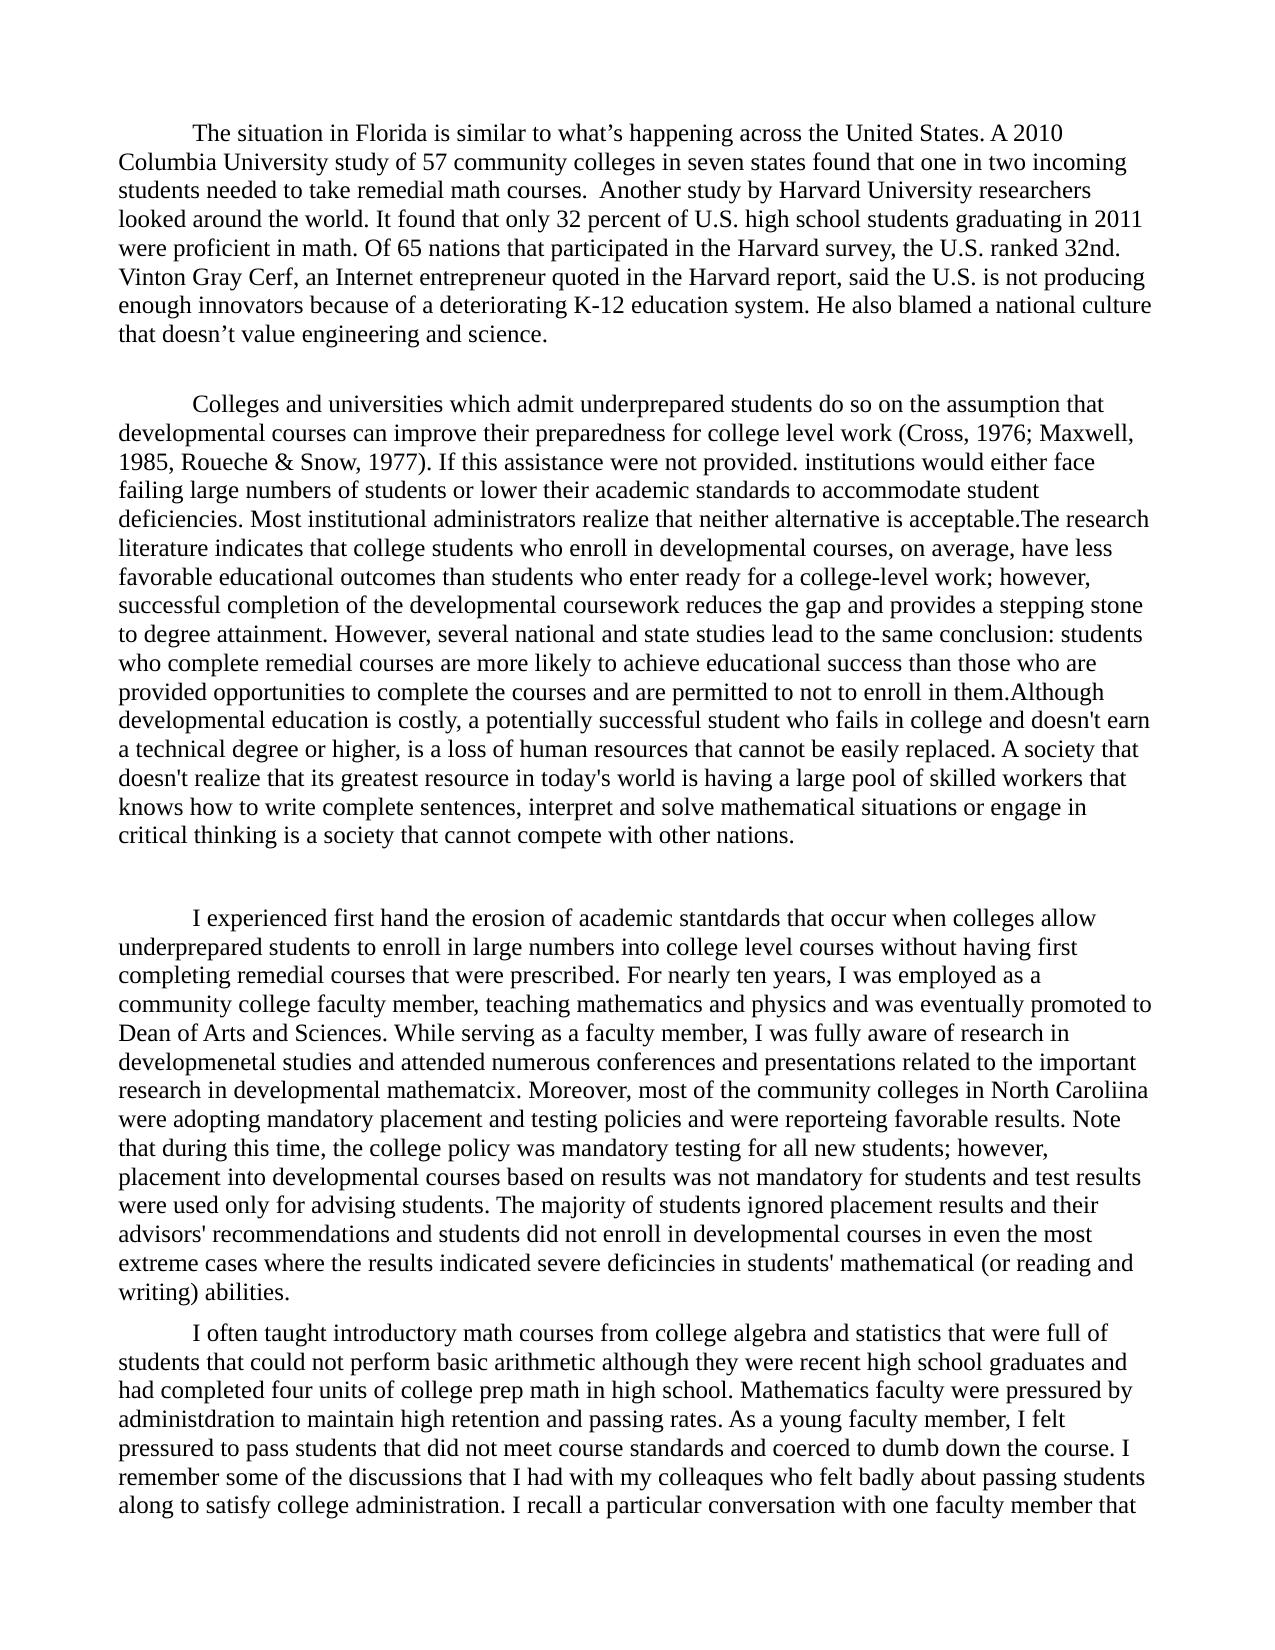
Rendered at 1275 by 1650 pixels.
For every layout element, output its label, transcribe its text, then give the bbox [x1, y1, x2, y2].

text Colleges and universities which admit underprepared students do so on the assumption that developmental courses can improve their preparedness for college level work (Cross, 1976; Maxwell, 1985, Roueche & Snow, 1977). If this assistance were not provided. institutions would either face failing large numbers of students or lower their academic standards to accommodate student deficiencies. Most institutional administrators realize that neither alternative is acceptable.The research literature indicates that college students who enroll in developmental courses, on average, have less favorable educational outcomes than students who enter ready for a college-level work; however, successful completion of the developmental coursework reduces the gap and provides a stepping stone to degree attainment. However, several national and state studies lead to the same conclusion: students who complete remedial courses are more likely to achieve educational success than those who are provided opportunities to complete the courses and are permitted to not to enroll in them.Although developmental education is costly, a potentially successful student who fails in college and doesn't earn a technical degree or higher, is a loss of human resources that cannot be easily replaced. A society that doesn't realize that its greatest resource in today's world is having a large pool of skilled workers that knows how to write complete sentences, interpret and solve mathematical situations or engage in critical thinking is a society that cannot compete with other nations. [118, 389, 1157, 849]
text The situation in Florida is similar to what’s happening across the United States. A 2010 Columbia University study of 57 community colleges in seven states found that one in two incoming students needed to take remedial math courses. Another study by Harvard University researchers looked around the world. It found that only 32 percent of U.S. high school students graduating in 2011 were proficient in math. Of 65 nations that participated in the Harvard survey, the U.S. ranked 32nd. Vinton Gray Cerf, an Internet entrepreneur quoted in the Harvard report, said the U.S. is not producing enough innovators because of a deteriorating K-12 education system. He also blamed a national culture that doesn’t value engineering and science. [118, 118, 1157, 348]
text I often taught introductory math courses from college algebra and statistics that were full of students that could not perform basic arithmetic although they were recent high school graduates and had completed four units of college prep math in high school. Mathematics faculty were pressured by administdration to maintain high retention and passing rates. As a young faculty member, I felt pressured to pass students that did not meet course standards and coerced to dumb down the course. I remember some of the discussions that I had with my colleaques who felt badly about passing students along to satisfy college administration. I recall a particular conversation with one faculty member that [118, 1318, 1157, 1519]
text I experienced first hand the erosion of academic stantdards that occur when colleges allow underprepared students to enroll in large numbers into college level courses without having first completing remedial courses that were prescribed. For nearly ten years, I was employed as a community college faculty member, teaching mathematics and physics and was eventually promoted to Dean of Arts and Sciences. While serving as a faculty member, I was fully aware of research in developmenetal studies and attended numerous conferences and presentations related to the important research in developmental mathematcix. Moreover, most of the community colleges in North Caroliina were adopting mandatory placement and testing policies and were reporteing favorable results. Note that during this time, the college policy was mandatory testing for all new students; however, placement into developmental courses based on results was not mandatory for students and test results were used only for advising students. The majority of students ignored placement results and their advisors' recommendations and students did not enroll in developmental courses in even the most extreme cases where the results indicated severe deficincies in students' mathematical (or reading and writing) abilities. [118, 903, 1157, 1306]
